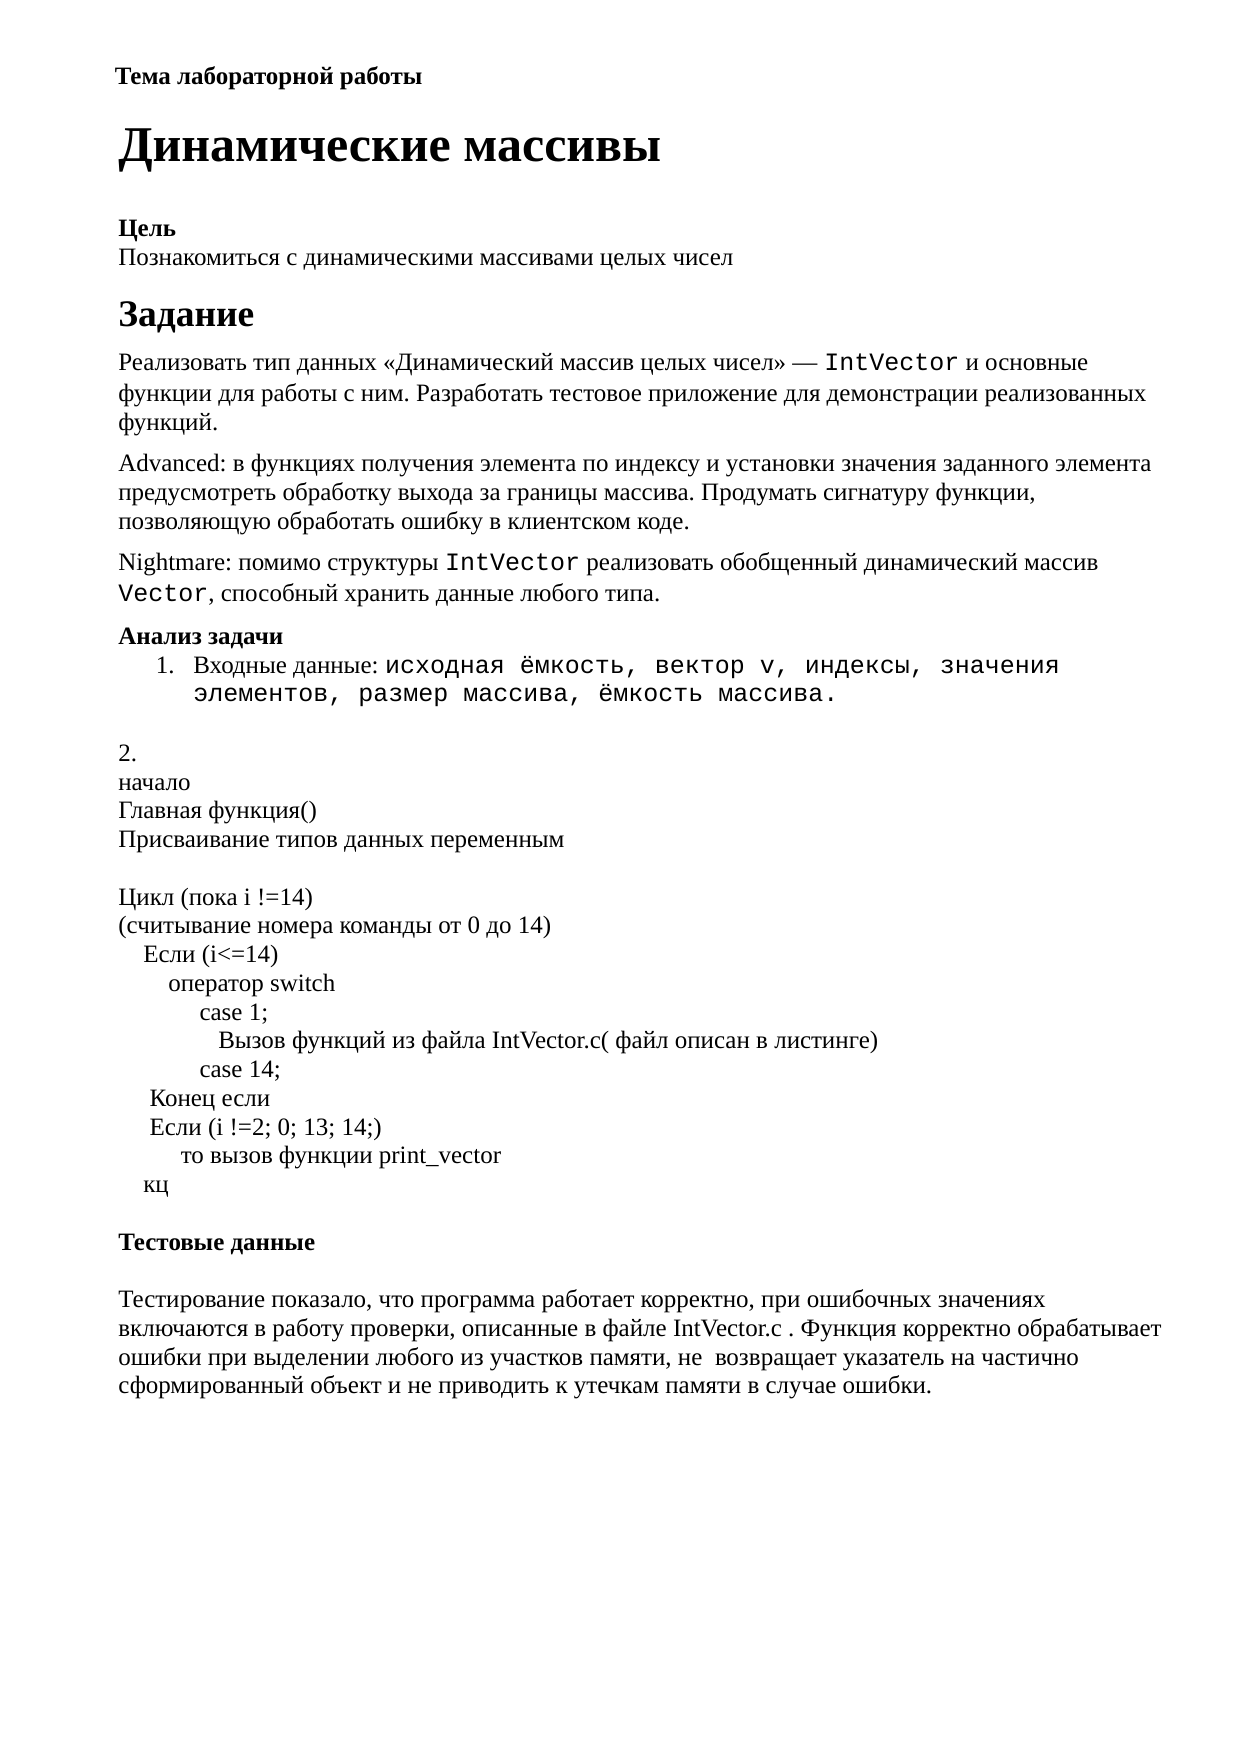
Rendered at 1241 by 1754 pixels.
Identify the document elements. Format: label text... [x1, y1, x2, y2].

text Конец если [118, 1083, 1178, 1112]
text case 1; [118, 997, 1178, 1025]
text начало [118, 767, 1178, 795]
text Если (i !=2; 0; 13; 14;) [118, 1112, 1178, 1140]
subtitle Задание [118, 292, 1178, 335]
text Познакомиться с динамическими массивами целых чисел [118, 242, 1178, 271]
text Реализовать тип данных «Динамический массив целых чисел» — IntVector и основные функции для работы с ним. Разработать тестовое приложение для демонстрации реализованных функций. [118, 347, 1178, 436]
text Тема лабораторной работы [114, 61, 1178, 90]
text то вызов функции print_vector [118, 1140, 1178, 1169]
subtitle Динамические массивы [118, 115, 1178, 172]
text Если (i<=14) [118, 939, 1178, 968]
text Тестовые данные [118, 1227, 1178, 1255]
text Главная функция() [118, 795, 1178, 824]
text Nightmare: помимо структуры IntVector реализовать обобщенный динамический массив Vector, способный хранить данные любого типа. [118, 547, 1178, 609]
text 2. [118, 738, 1178, 767]
text Advanced: в функциях получения элемента по индексу и установки значения заданного элемента предусмотреть обработку выхода за границы массива. Продумать сигнатуру функции, позволяющую обработать ошибку в клиентском коде. [118, 448, 1178, 534]
text Цикл (пока i !=14) [118, 882, 1178, 910]
text (считывание номера команды от 0 до 14) [118, 910, 1178, 939]
text Вызов функций из файла IntVector.c( файл описан в листинге) [118, 1025, 1178, 1054]
list Входные данные: исходная ёмкость, вектор v, индексы, значения элементов, размер массива, ёмкость массива. [156, 650, 1178, 709]
text оператор switch [118, 968, 1178, 997]
text Тестирование показало, что программа работает корректно, при ошибочных значениях включаются в работу проверки, описанные в файле IntVector.c . Функция корректно обрабатывает ошибки при выделении любого из участков памяти, не возвращает указатель на частично сформированный объект и не приводить к утечкам памяти в случае ошибки. [118, 1284, 1178, 1399]
text Присваивание типов данных переменным [118, 824, 1178, 853]
text Анализ задачи [118, 621, 1178, 650]
text кц [118, 1169, 1178, 1198]
text Цель [118, 213, 1178, 242]
text case 14; [118, 1054, 1178, 1083]
